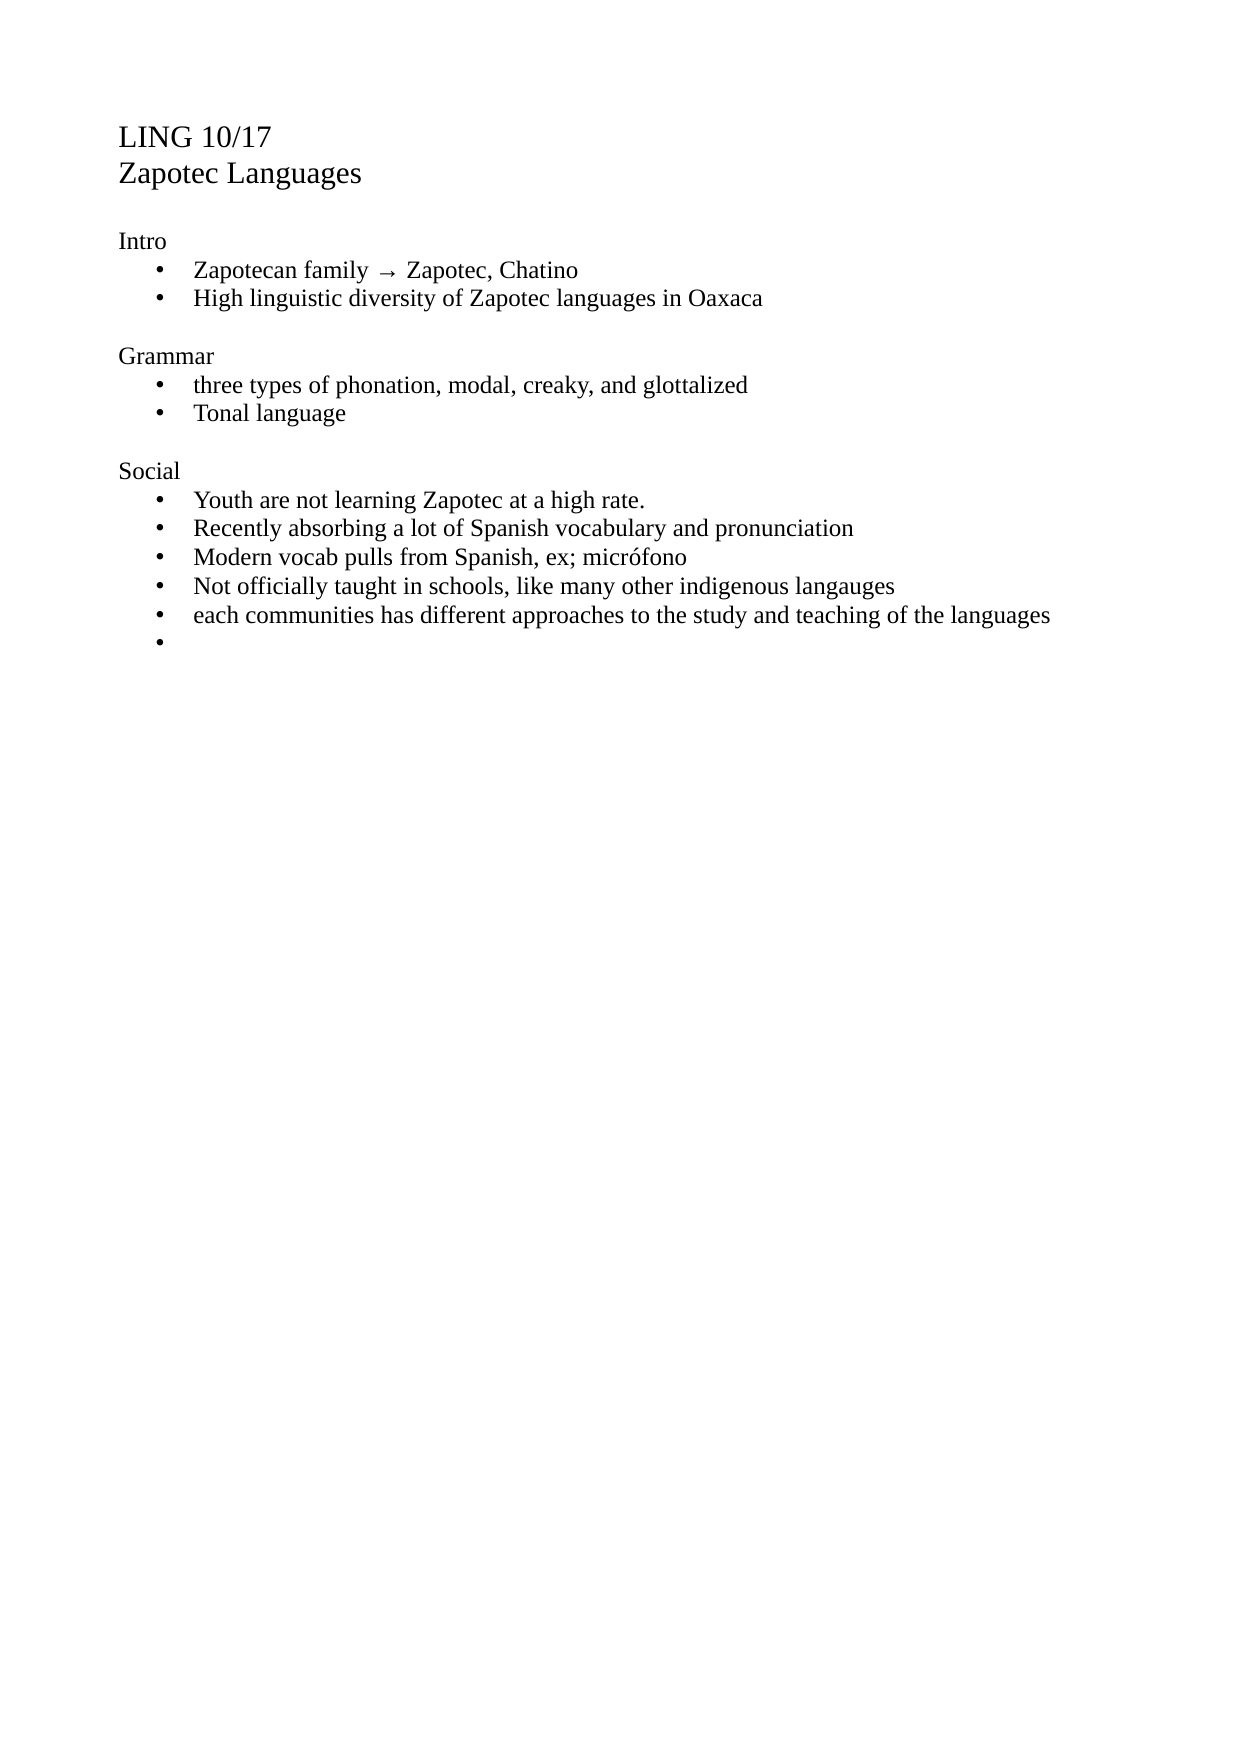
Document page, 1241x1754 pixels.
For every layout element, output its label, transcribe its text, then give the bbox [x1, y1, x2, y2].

list Recently absorbing a lot of Spanish vocabulary and pronunciation [156, 513, 1122, 542]
list Not officially taught in schools, like many other indigenous langauges [156, 571, 1122, 600]
text Social [118, 456, 1122, 485]
text Intro [118, 226, 1122, 255]
list Youth are not learning Zapotec at a high rate. [156, 485, 1122, 513]
list High linguistic diversity of Zapotec languages in Oaxaca [156, 283, 1122, 312]
list Zapotecan family → Zapotec, Chatino [156, 255, 1122, 283]
text Zapotec Languages [118, 154, 1122, 190]
list each communities has different approaches to the study and teaching of the languages [156, 600, 1122, 628]
list Tonal language [156, 398, 1122, 427]
text Grammar [118, 341, 1122, 370]
text LING 10/17 [118, 118, 1122, 154]
list Modern vocab pulls from Spanish, ex; micrófono [156, 542, 1122, 571]
list three types of phonation, modal, creaky, and glottalized [156, 370, 1122, 398]
